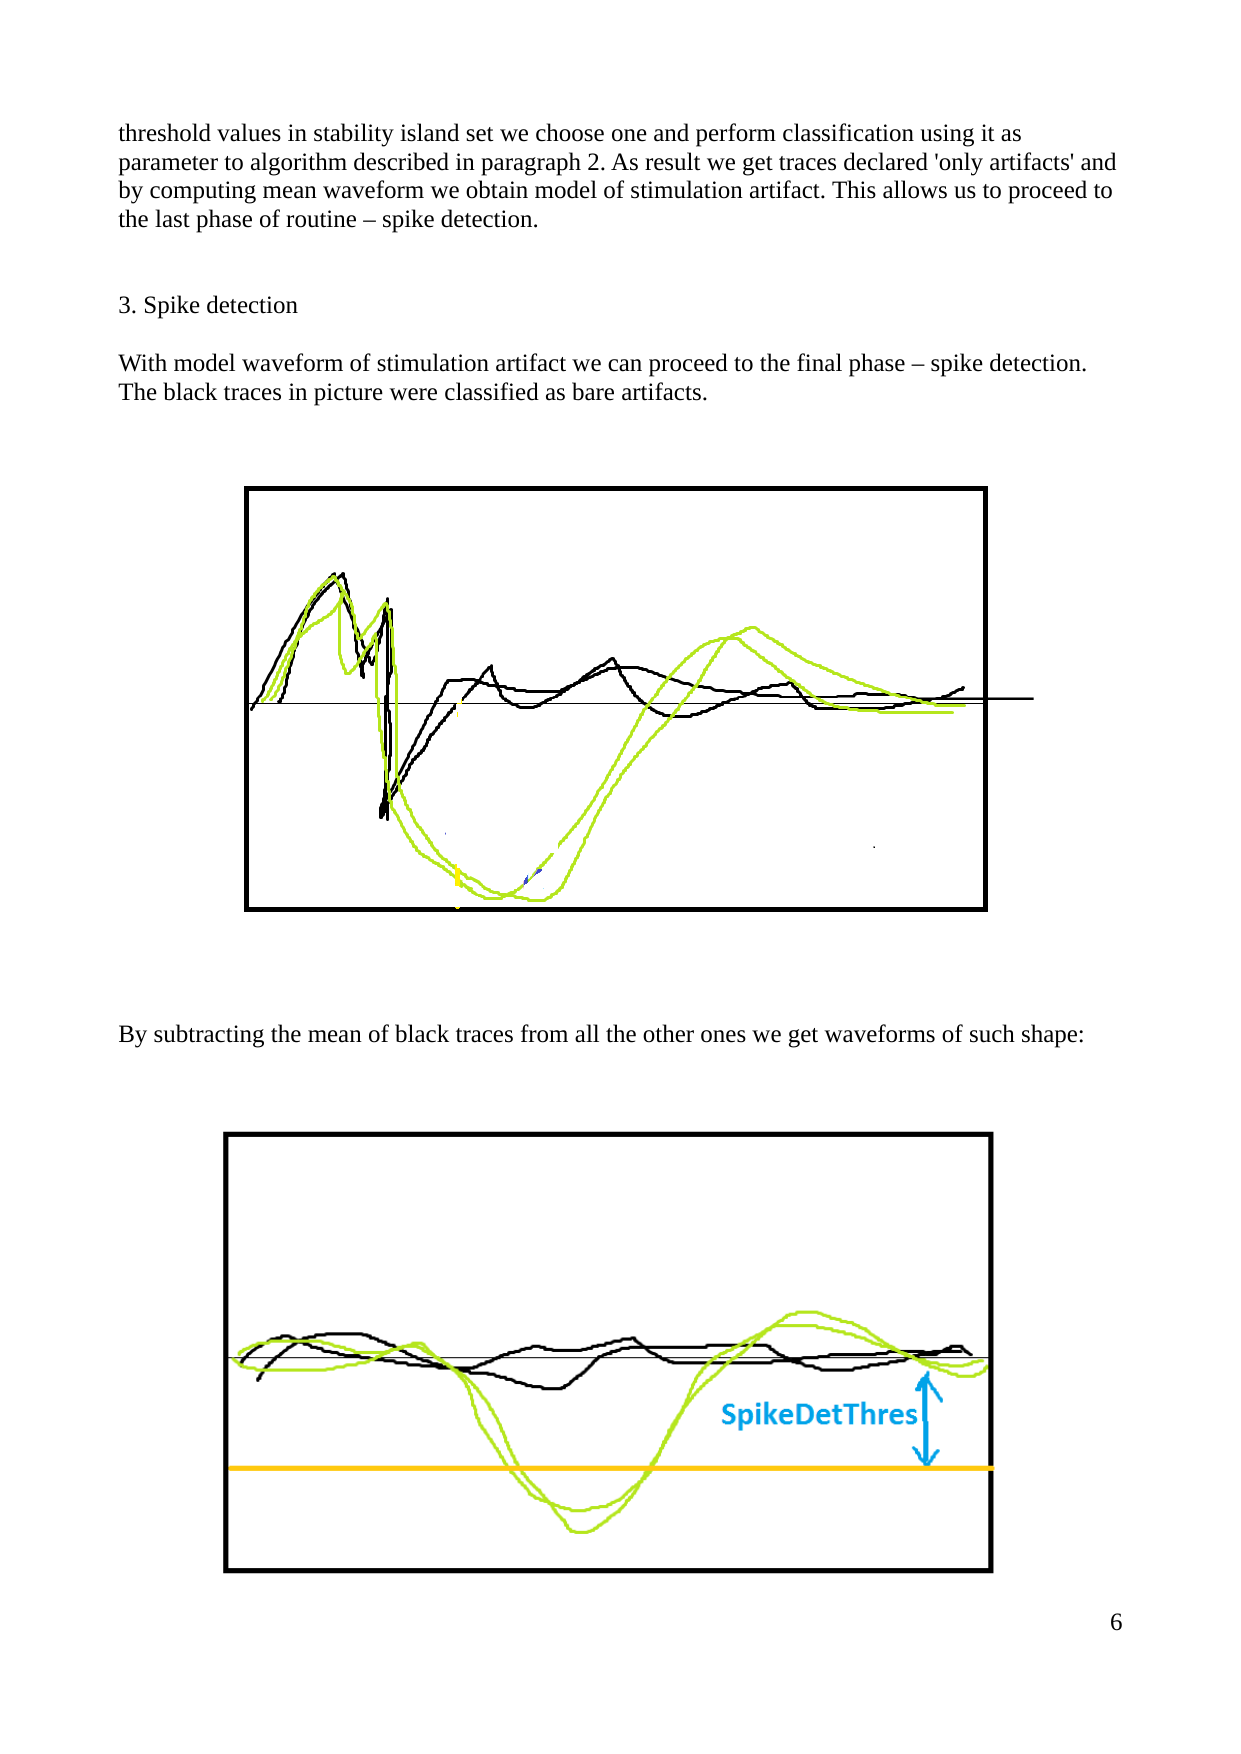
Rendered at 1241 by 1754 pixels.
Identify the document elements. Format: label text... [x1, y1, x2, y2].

picture [206, 434, 1034, 962]
picture [184, 1079, 1042, 1626]
text With model waveform of stimulation artifact we can proceed to the final phase – spike detection. The black traces in picture were classified as bare artifacts. [118, 348, 1122, 406]
text threshold values in stability island set we choose one and perform classification using it as parameter to algorithm described in paragraph 2. As result we get traces declared 'only artifacts' and by computing mean waveform we obtain model of stimulation artifact. This allows us to proceed to the last phase of routine – spike detection. [118, 118, 1122, 233]
text By subtracting the mean of black traces from all the other ones we get waveforms of such shape: [118, 1019, 1122, 1048]
text 3. Spike detection [118, 291, 1122, 319]
